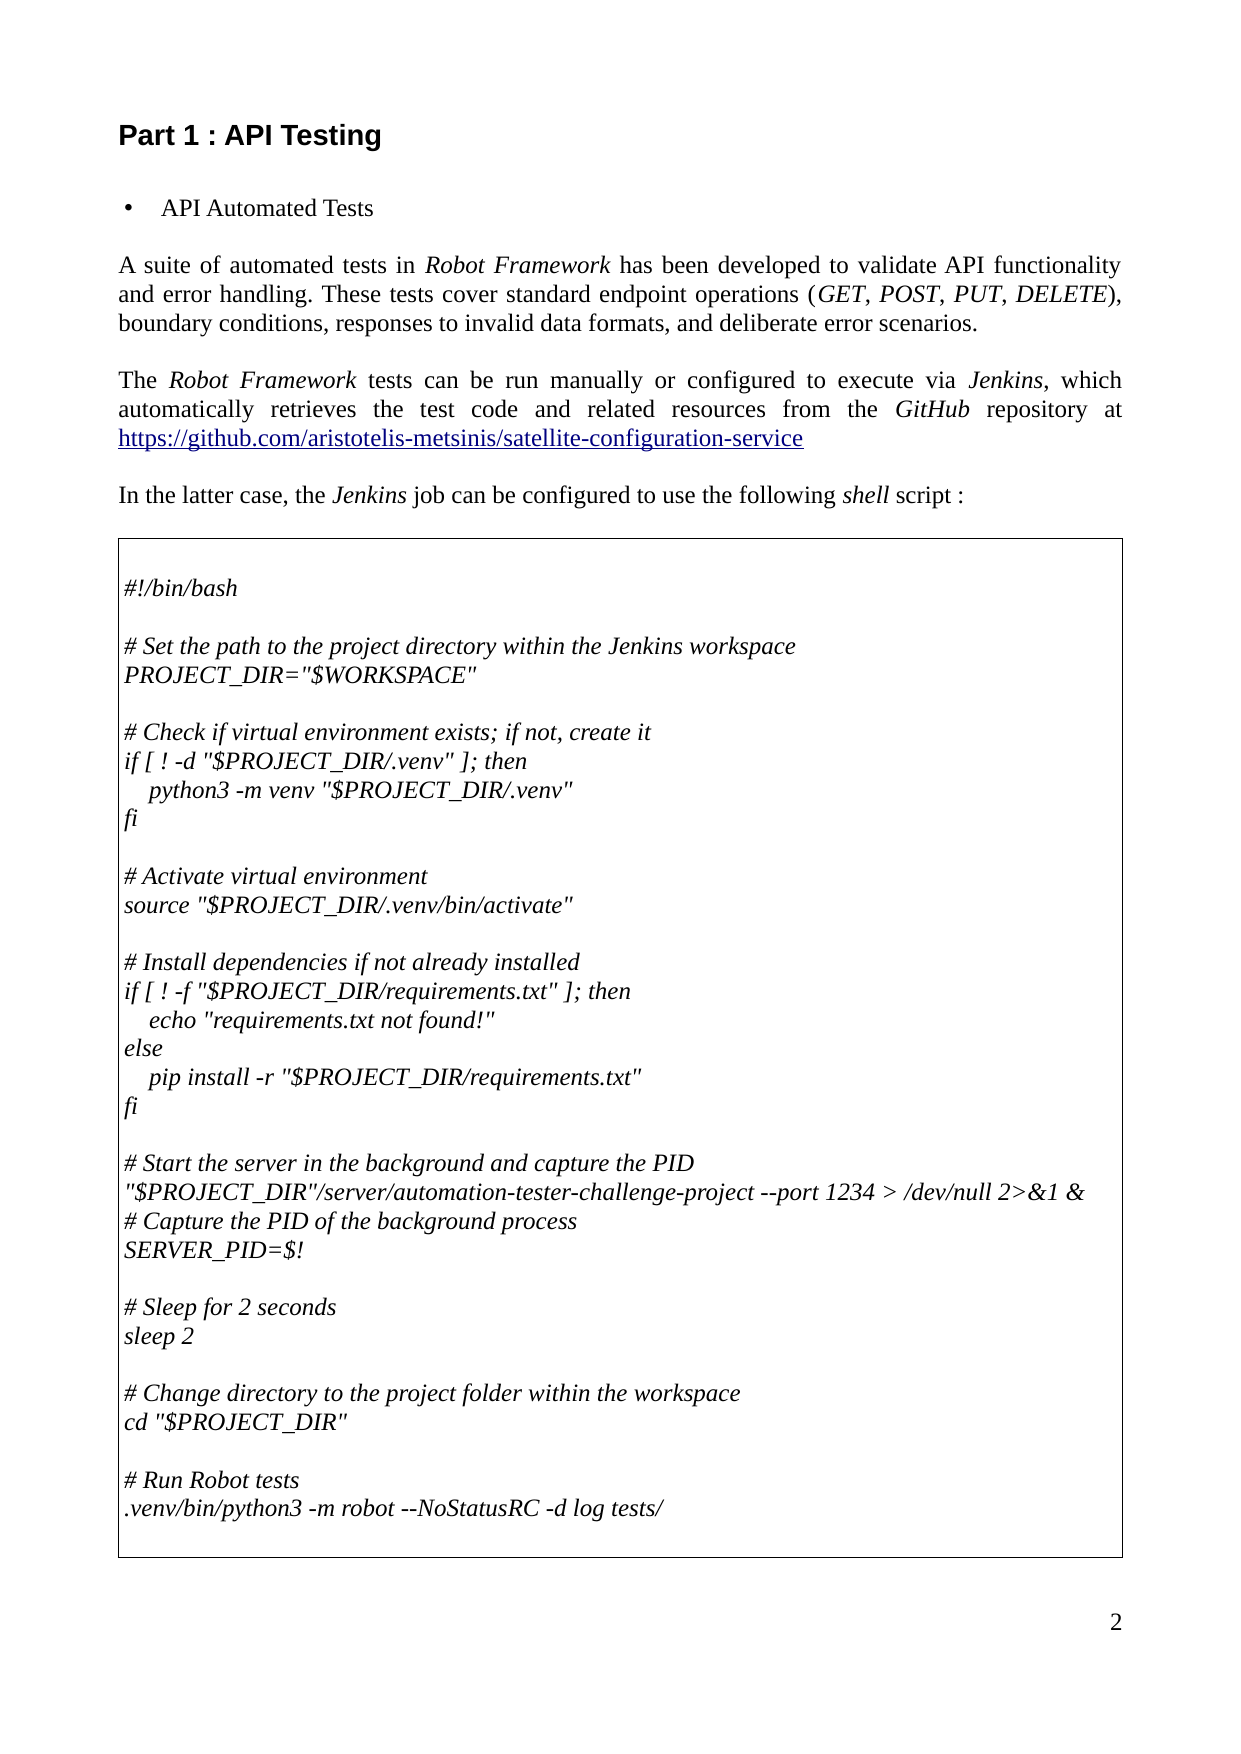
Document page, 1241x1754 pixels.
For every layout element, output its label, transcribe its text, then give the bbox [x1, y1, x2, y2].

text In the latter case, the Jenkins job can be configured to use the following shell script : [118, 480, 1122, 509]
table_header #!/bin/bash # Set the path to the project directory within the Jenkins workspace PROJECT_DIR="$WORKSPACE" # Check if virtual environment exists; if not, create it if [ ! -d "$PROJECT_DIR/.venv" ]; then python3 -m venv "$PROJECT_DIR/.venv" fi # Activate virtual environment source "$PROJECT_DIR/.venv/bin/activate" # Install dependencies if not already installed if [ ! -f "$PROJECT_DIR/requirements.txt" ]; then echo "requirements.txt not found!" else pip install -r "$PROJECT_DIR/requirements.txt" fi # Start the server in the background and capture the PID "$PROJECT_DIR"/server/automation-tester-challenge-project --port 1234 > /dev/null 2>&1 & # Capture the PID of the background process SERVER_PID=$! # Sleep for 2 seconds sleep 2 # Change directory to the project folder within the workspace cd "$PROJECT_DIR" # Run Robot tests .venv/bin/python3 -m robot --NoStatusRC -d log tests/ [119, 539, 1122, 1557]
text A suite of automated tests in Robot Framework has been developed to validate API functionality and error handling. These tests cover standard endpoint operations (GET, POST, PUT, DELETE), boundary conditions, responses to invalid data formats, and deliberate error scenarios. [118, 250, 1122, 337]
subtitle Part 1 : API Testing [118, 118, 1122, 152]
list API Automated Tests [124, 193, 1122, 222]
text The Robot Framework tests can be run manually or configured to execute via Jenkins, which automatically retrieves the test code and related resources from the GitHub repository at https://github.com/aristotelis-metsinis/satellite-configuration-service [118, 337, 1122, 452]
